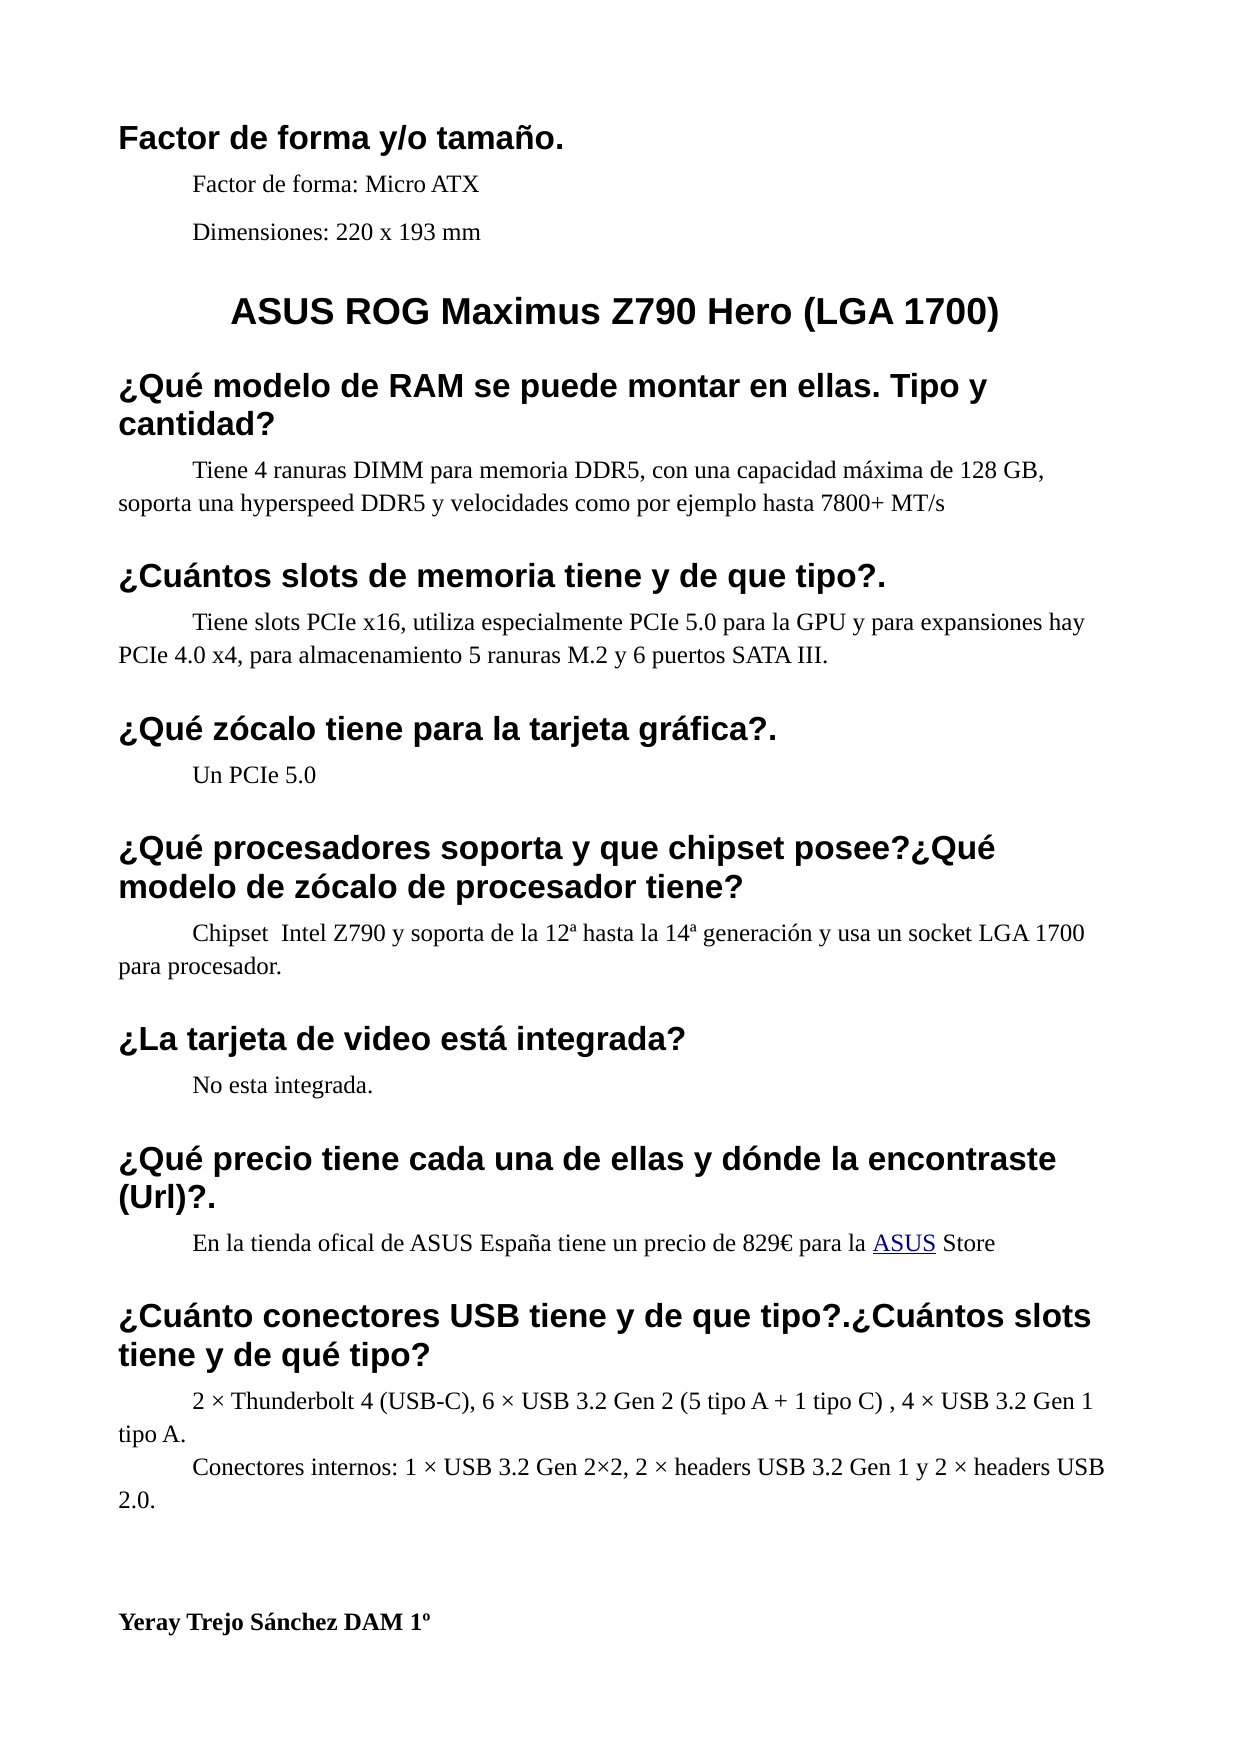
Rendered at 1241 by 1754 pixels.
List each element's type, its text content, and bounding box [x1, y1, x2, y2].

text Chipset Intel Z790 y soporta de la 12ª hasta la 14ª generación y usa un socket LGA 1700 para procesador. [118, 918, 1122, 979]
subtitle ¿Qué precio tiene cada una de ellas y dónde la encontraste (Url)?. [118, 1138, 1122, 1215]
subtitle ASUS ROG Maximus Z790 Hero (LGA 1700) [118, 289, 1122, 332]
subtitle ¿Cuánto conectores USB tiene y de que tipo?.¿Cuántos slots tiene y de qué tipo? [118, 1296, 1122, 1373]
subtitle ¿Cuántos slots de memoria tiene y de que tipo?. [118, 557, 1122, 595]
subtitle ¿Qué zócalo tiene para la tarjeta gráfica?. [118, 709, 1122, 747]
subtitle ¿Qué procesadores soporta y que chipset posee?¿Qué modelo de zócalo de procesador tiene? [118, 828, 1122, 905]
text Un PCIe 5.0 [118, 760, 1122, 789]
text En la tienda ofical de ASUS España tiene un precio de 829€ para la ASUS Store [118, 1228, 1122, 1257]
text 2 × Thunderbolt 4 (USB-C), 6 × USB 3.2 Gen 2 (5 tipo A + 1 tipo C) , 4 × USB 3.2 Gen 1 tipo A. Conectores internos: 1 × USB 3.2 Gen 2×2, 2 × headers USB 3.2 Gen 1 y 2 × headers USB 2.0. [118, 1386, 1122, 1513]
text Factor de forma: Micro ATX [118, 169, 1122, 198]
text Tiene slots PCIe x16, utiliza especialmente PCIe 5.0 para la GPU y para expansiones hay PCIe 4.0 x4, para almacenamiento 5 ranuras M.2 y 6 puertos SATA III. [118, 607, 1122, 669]
text Tiene 4 ranuras DIMM para memoria DDR5, con una capacidad máxima de 128 GB, soporta una hyperspeed DDR5 y velocidades como por ejemplo hasta 7800+ MT/s [118, 455, 1122, 517]
subtitle ¿Qué modelo de RAM se puede montar en ellas. Tipo y cantidad? [118, 366, 1122, 443]
subtitle ¿La tarjeta de video está integrada? [118, 1019, 1122, 1058]
subtitle Factor de forma y/o tamaño. [118, 118, 1122, 157]
text No esta integrada. [118, 1070, 1122, 1099]
text Dimensiones: 220 x 193 mm [118, 217, 1122, 245]
